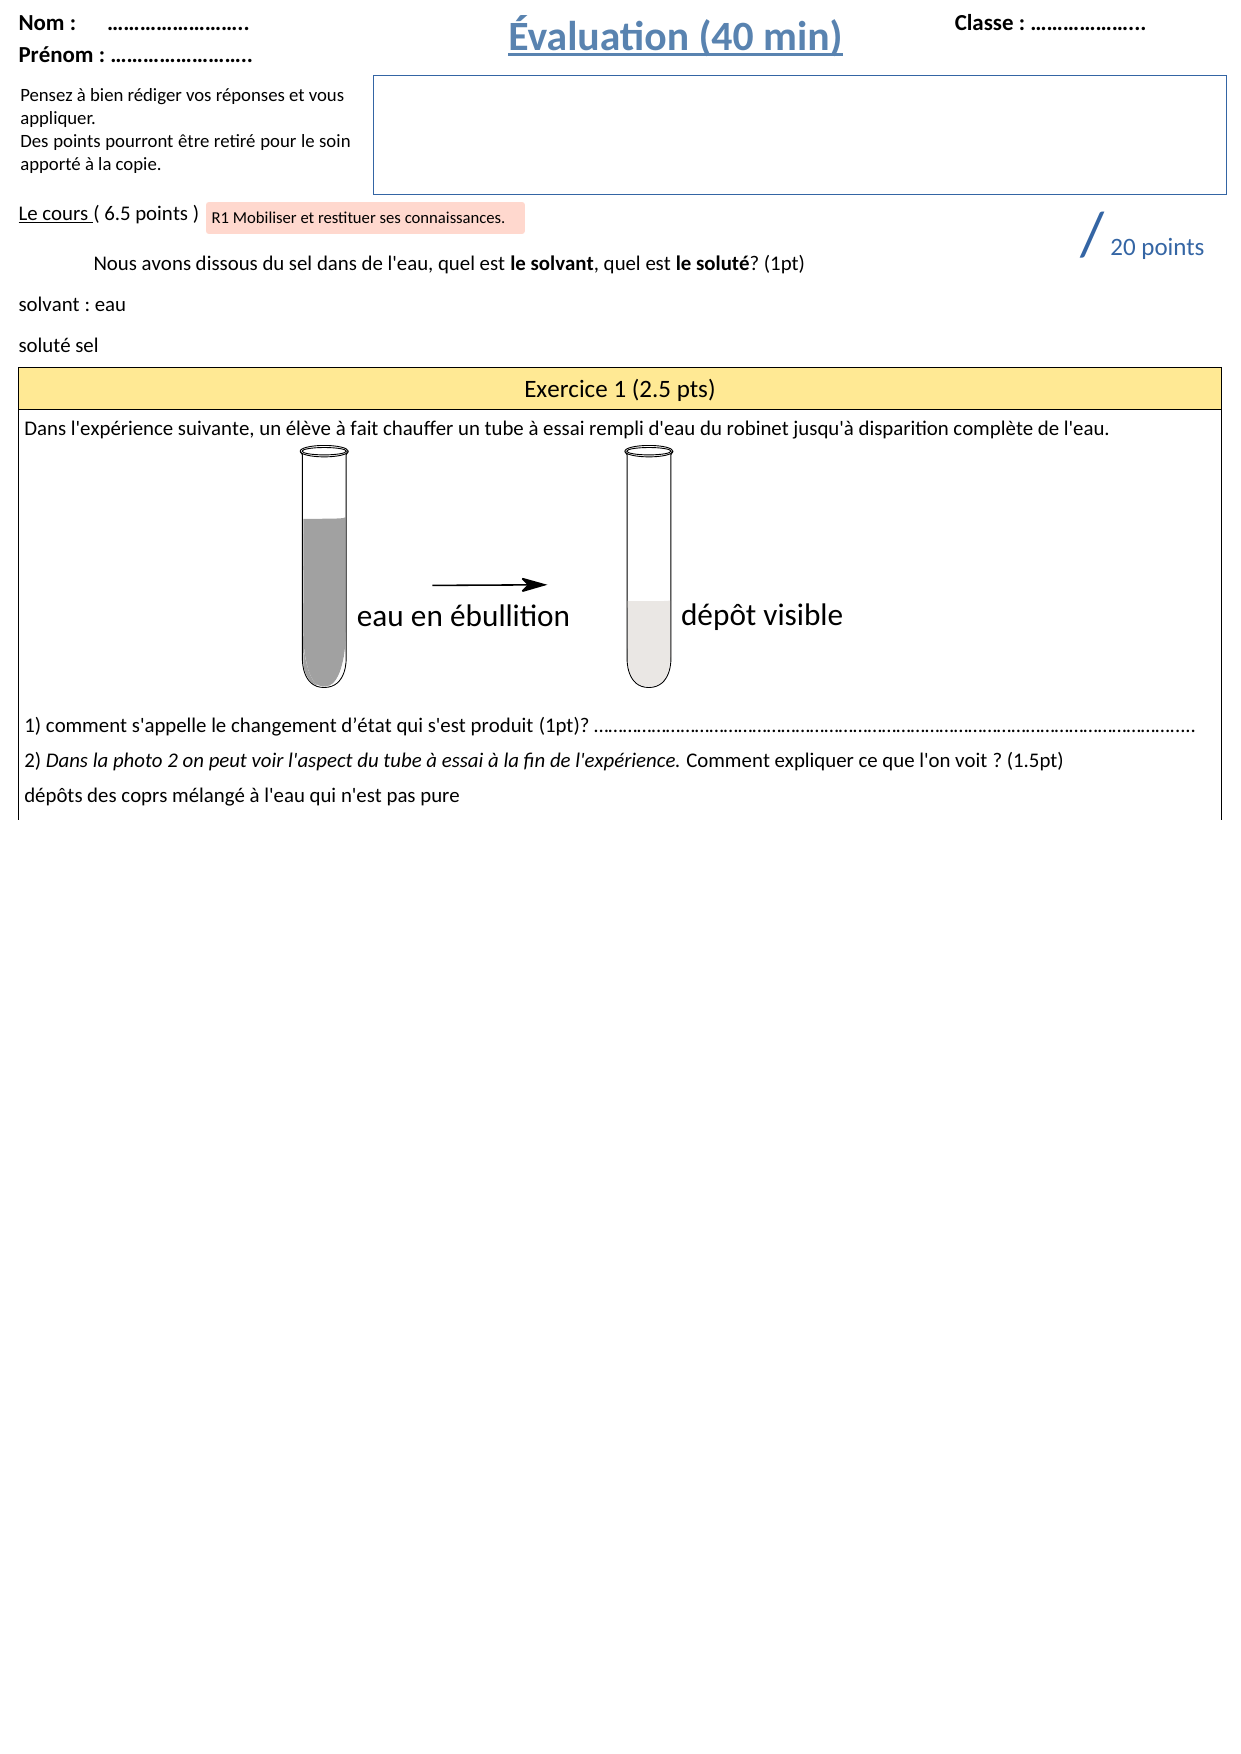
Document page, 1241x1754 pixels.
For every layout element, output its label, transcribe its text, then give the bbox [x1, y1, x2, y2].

list Nous avons dissous du sel dans de l'eau, quel est le solvant, quel est le soluté? (1pt) [56, 250, 1221, 275]
table_header Exercice 1 (2.5 pts) [19, 368, 1221, 409]
text soluté sel [18, 332, 1221, 357]
text Nom : …………………….. Classe : ………………... [18, 8, 1221, 36]
text solvant : eau [18, 291, 1221, 316]
text Le cours ( 6.5 points ) [18, 200, 1221, 226]
table_cell Dans l'expérience suivante, un élève à fait chauffer un tube à essai rempli d'eau du robinet jusqu'à disparition complète de l'eau. 1) comment s'appelle le changement d’état qui s'est produit (1pt)? …………………………………………………………………………………………………………..... 2) Dans la photo 2 on peut voir l'aspect du tube à essai à la fin de l'expérience. Comment expliquer ce que l'on voit ? (1.5pt) dépôts des coprs mélangé à l'eau qui n'est pas pure [19, 410, 1221, 820]
text Prénom : …………………….. [18, 40, 1221, 68]
